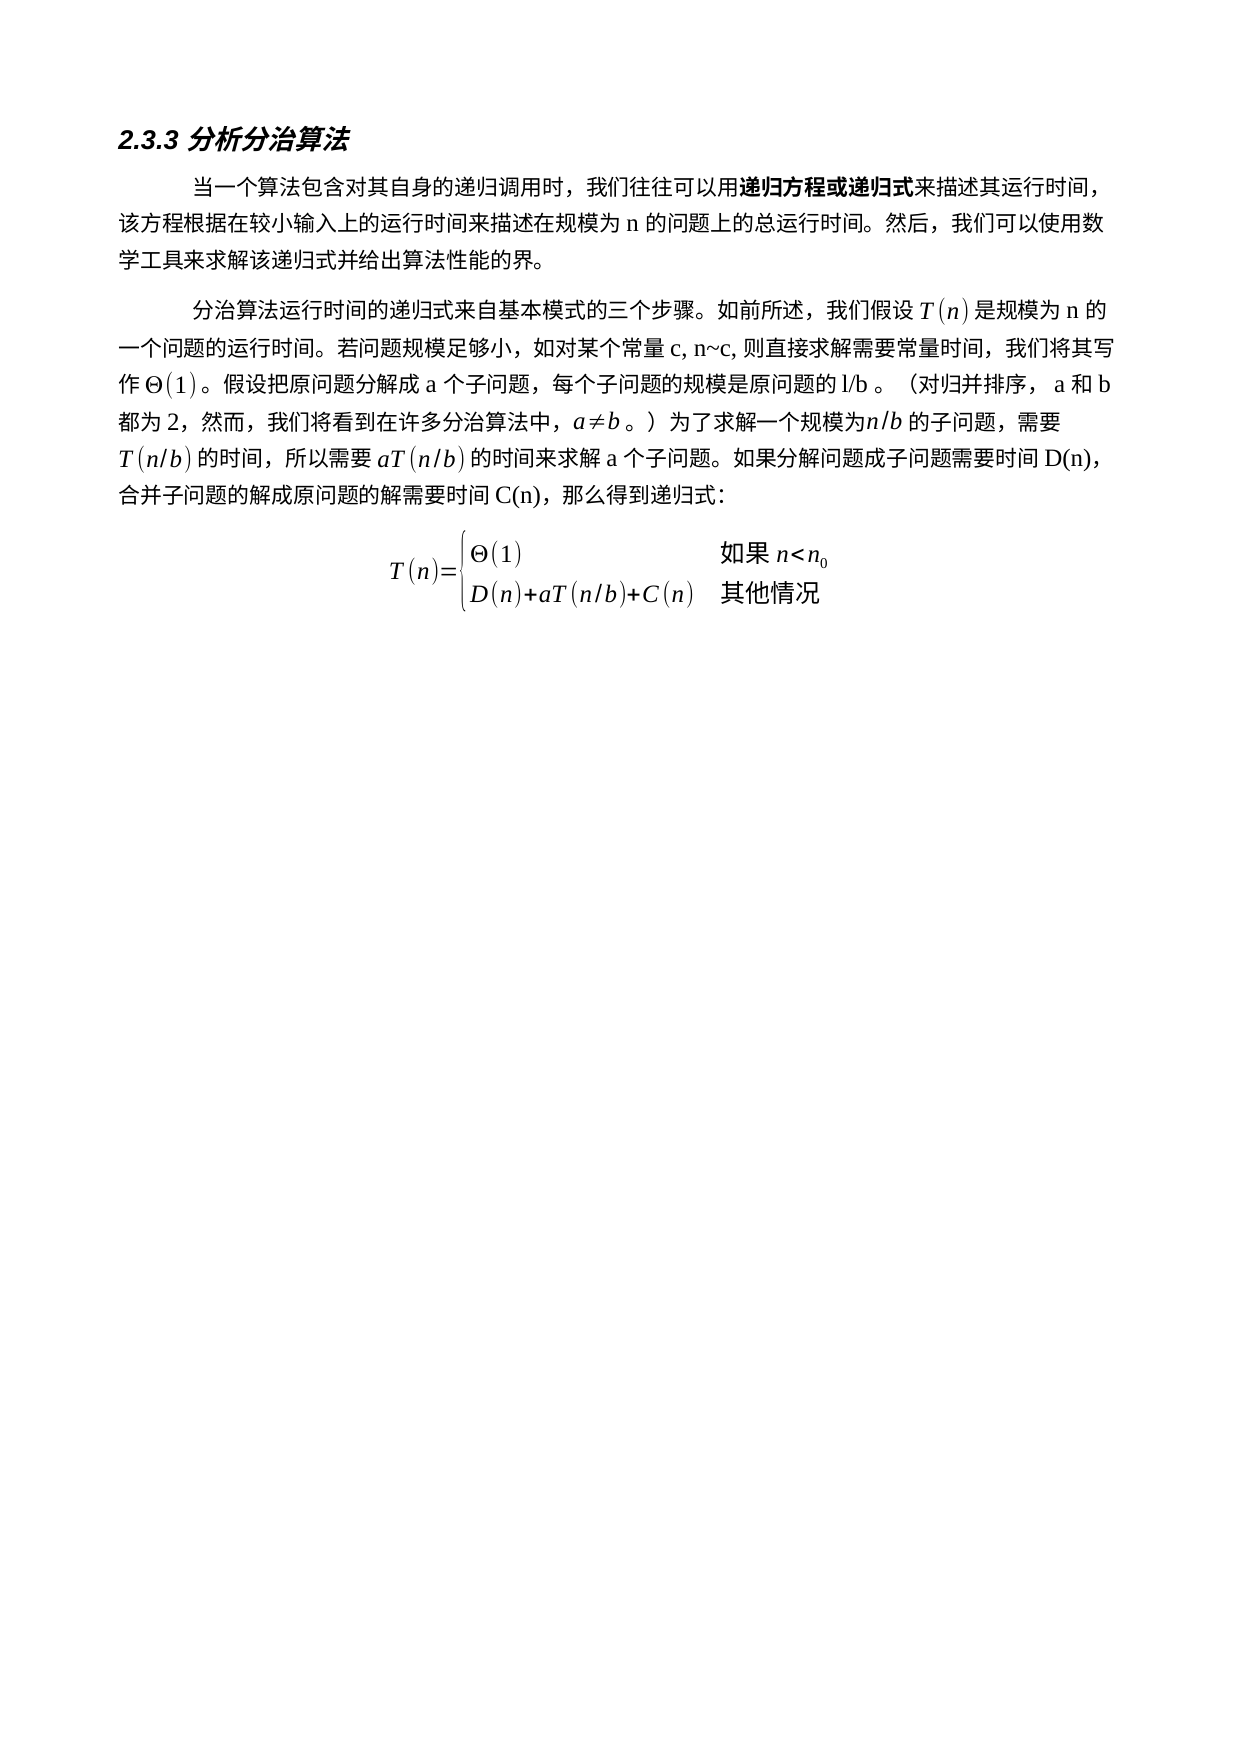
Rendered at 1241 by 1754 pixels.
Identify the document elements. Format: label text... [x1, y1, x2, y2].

text 分治算法运行时间的递归式来自基本模式的三个步骤。如前所述，我们假设 是规模为n 的一个问题的运行时间。若问题规模足够小，如对某个常量 c, n~c, 则直接求解需要常量时间，我们将其写作 。假设把原问题分解成 a 个子问题，每个子问题的规模是原问题的 l/b 。（对归并排序， a 和 b 都为 2，然而，我们将看到在许多分治算法中， 。）为了求解一个规模为 的子问题，需要 的时间，所以需要 的时间来求解 a 个子问题。如果分解问题成子问题需要时间 D(n)，合并子问题的解成原问题的解需要时间 C(n)，那么得到递归式： [118, 293, 1122, 510]
subtitle 2.3.3 分析分治算法 [118, 118, 1122, 157]
text 当一个算法包含对其自身的递归调用时，我们往往可以用递归方程或递归式来描述其运行时间，该方程根据在较小输入上的运行时间来描述在规模为 n 的问题上的总运行时间。然后，我们可以使用数学工具来求解该递归式并给出算法性能的界。 [118, 170, 1122, 274]
